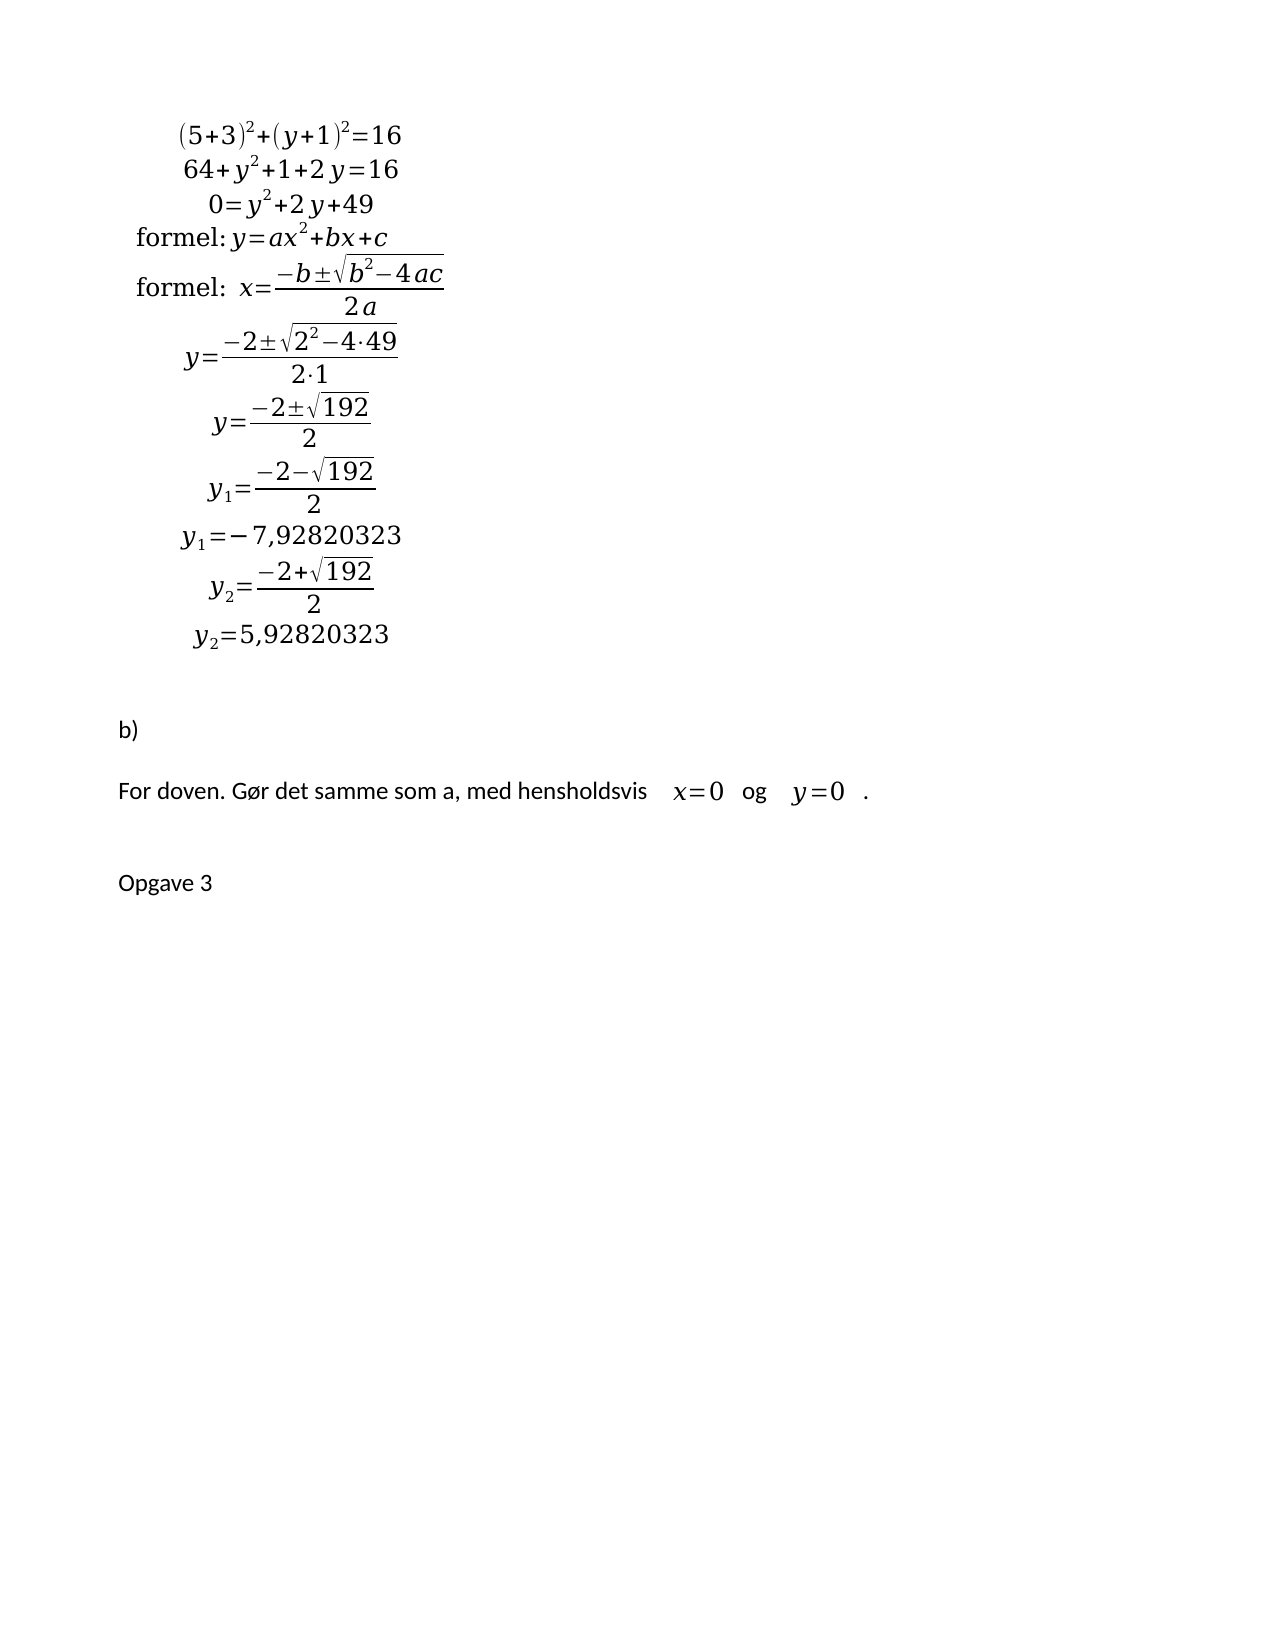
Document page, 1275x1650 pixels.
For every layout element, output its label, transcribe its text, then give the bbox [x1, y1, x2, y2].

text b) [118, 714, 1157, 745]
text For doven. Gør det samme som a, med hensholdsvis og . [118, 775, 1157, 806]
text Opgave 3 [118, 867, 1157, 897]
